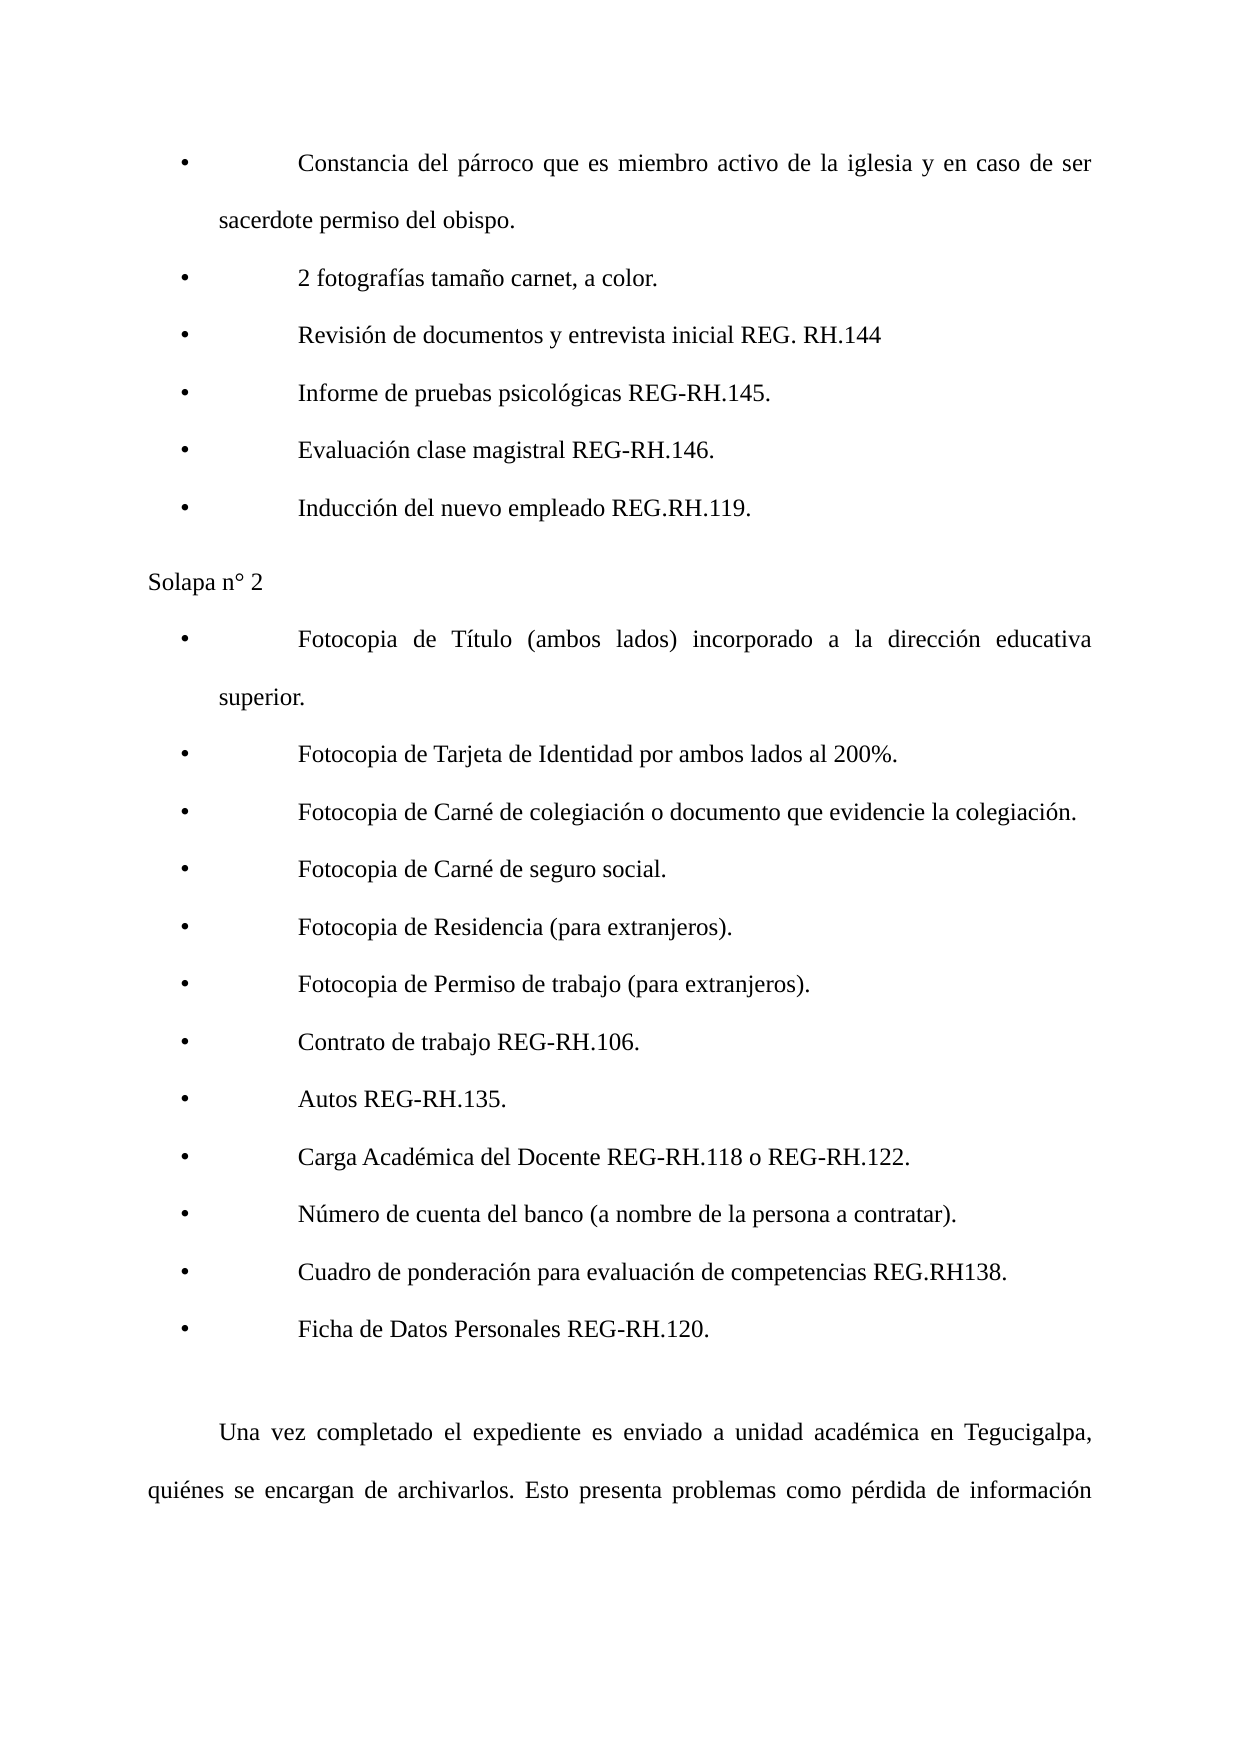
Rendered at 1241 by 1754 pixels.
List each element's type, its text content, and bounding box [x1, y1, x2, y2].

list Fotocopia de Carné de seguro social. [181, 854, 1093, 883]
list Carga Académica del Docente REG-RH.118 o REG-RH.122. [181, 1142, 1093, 1171]
list Ficha de Datos Personales REG-RH.120. [181, 1314, 1093, 1343]
list Fotocopia de Residencia (para extranjeros). [181, 912, 1093, 941]
list Cuadro de ponderación para evaluación de competencias REG.RH138. [181, 1257, 1093, 1286]
list 2 fotografías tamaño carnet, a color. [181, 263, 1093, 291]
list Autos REG-RH.135. [181, 1084, 1093, 1113]
list Evaluación clase magistral REG-RH.146. [181, 435, 1093, 464]
list Inducción del nuevo empleado REG.RH.119. [181, 493, 1093, 521]
list Número de cuenta del banco (a nombre de la persona a contratar). [181, 1199, 1093, 1228]
list Fotocopia de Tarjeta de Identidad por ambos lados al 200%. [181, 739, 1093, 768]
list Contrato de trabajo REG-RH.106. [181, 1027, 1093, 1056]
list Informe de pruebas psicológicas REG-RH.145. [181, 378, 1093, 406]
list Revisión de documentos y entrevista inicial REG. RH.144 [181, 320, 1093, 349]
text Una vez completado el expediente es enviado a unidad académica en Tegucigalpa, quiénes se encargan de archivarlos. Esto presenta problemas como pérdida de información [148, 1417, 1093, 1503]
list Fotocopia de Carné de colegiación o documento que evidencie la colegiación. [181, 797, 1093, 826]
list Constancia del párroco que es miembro activo de la iglesia y en caso de ser sacerdote permiso del obispo. [181, 148, 1093, 234]
list Fotocopia de Permiso de trabajo (para extranjeros). [181, 969, 1093, 998]
list Fotocopia de Título (ambos lados) incorporado a la dirección educativa superior. [181, 624, 1093, 711]
text Solapa n° 2 [148, 567, 1093, 596]
